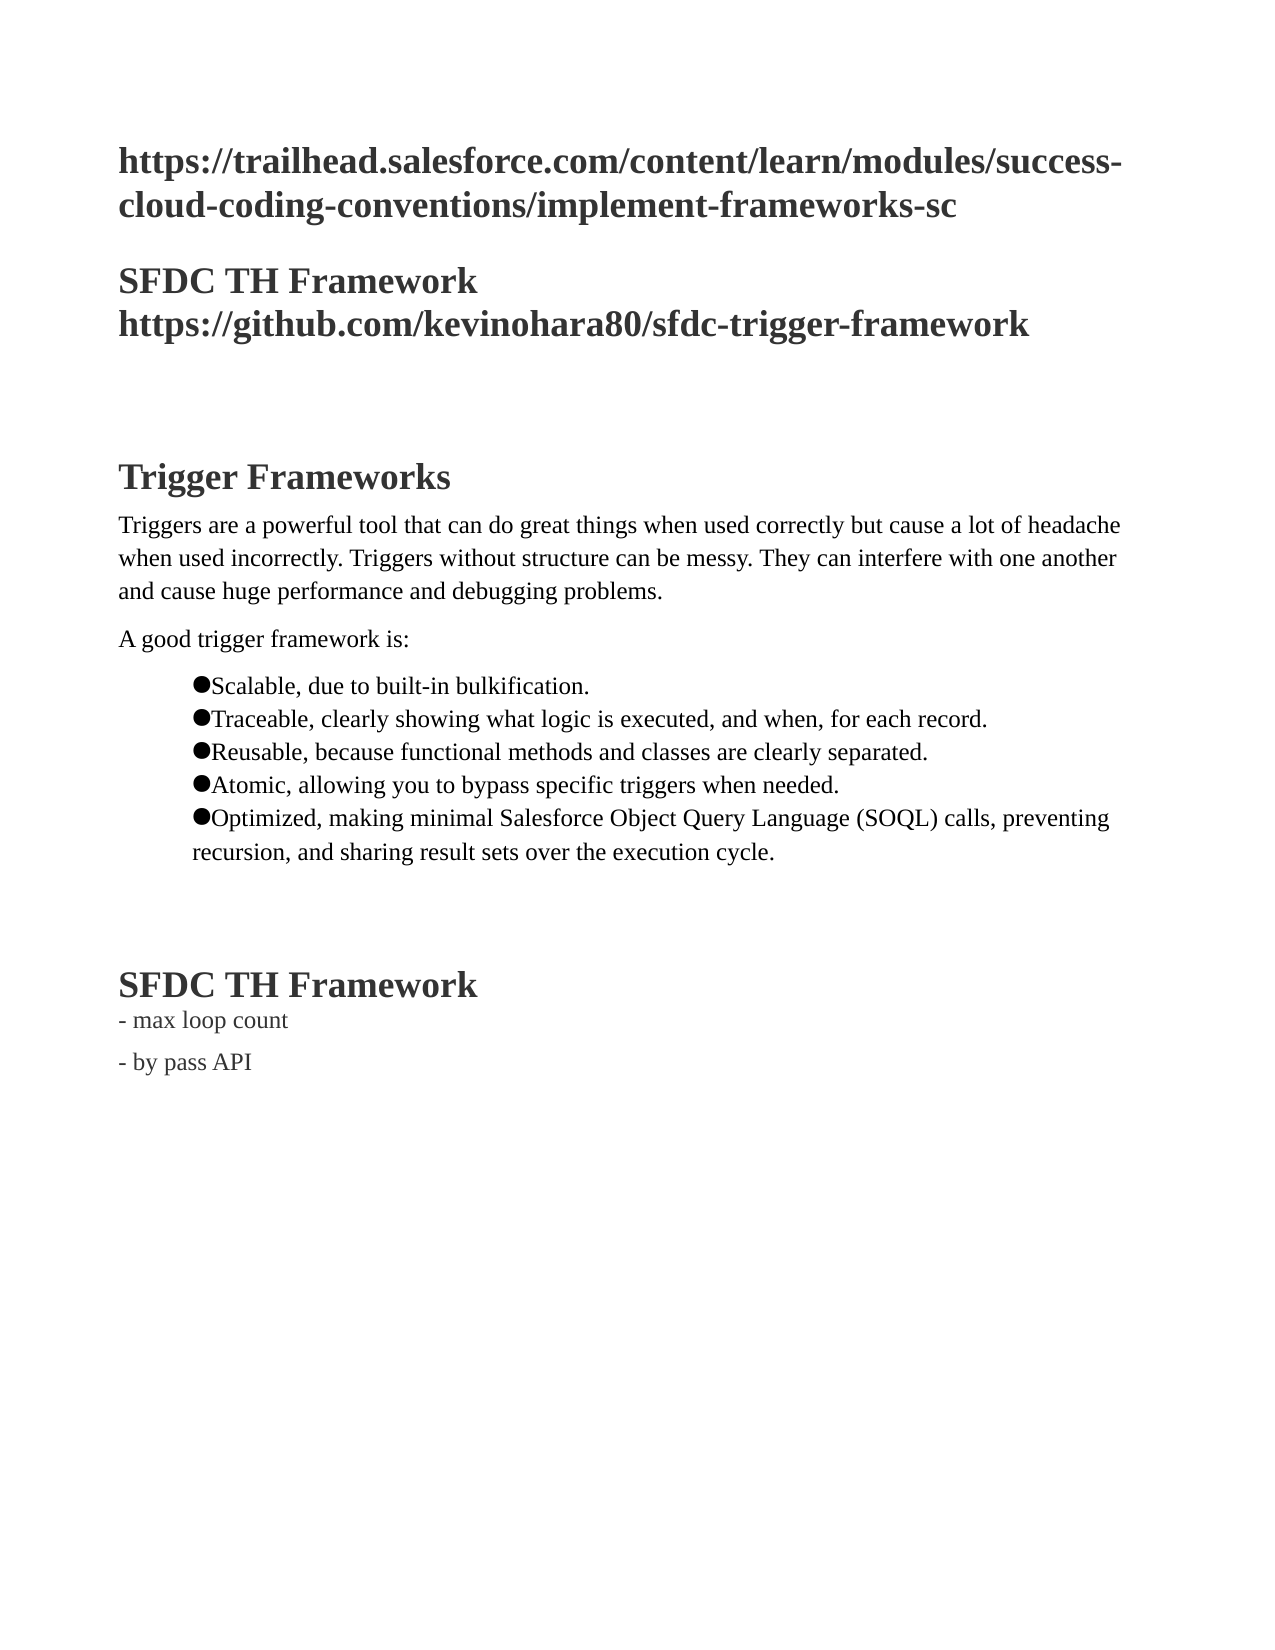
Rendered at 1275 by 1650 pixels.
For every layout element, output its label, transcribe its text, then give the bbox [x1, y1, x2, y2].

subtitle SFDC TH Framework https://github.com/kevinohara80/sfdc-trigger-framework [118, 258, 1157, 345]
list Optimized, making minimal Salesforce Object Query Language (SOQL) calls, preventing recursion, and sharing result sets over the execution cycle. [118, 803, 1157, 865]
list Traceable, clearly showing what logic is executed, and when, for each record. [118, 704, 1157, 733]
list Reusable, because functional methods and classes are clearly separated. [118, 737, 1157, 766]
text Triggers are a powerful tool that can do great things when used correctly but cause a lot of headache when used incorrectly. Triggers without structure can be messy. They can interfere with one another and cause huge performance and debugging problems. [118, 510, 1157, 605]
list Scalable, due to built-in bulkification. [118, 671, 1157, 700]
text - by pass API [118, 1047, 1157, 1109]
subtitle SFDC TH Framework - max loop count [118, 962, 1157, 1034]
list Atomic, allowing you to bypass specific triggers when needed. [118, 771, 1157, 799]
subtitle https://trailhead.salesforce.com/content/learn/modules/success-cloud-coding-conventions/implement-frameworks-sc [118, 139, 1157, 225]
subtitle Trigger Frameworks [118, 454, 1157, 498]
text A good trigger framework is: [118, 624, 1157, 653]
